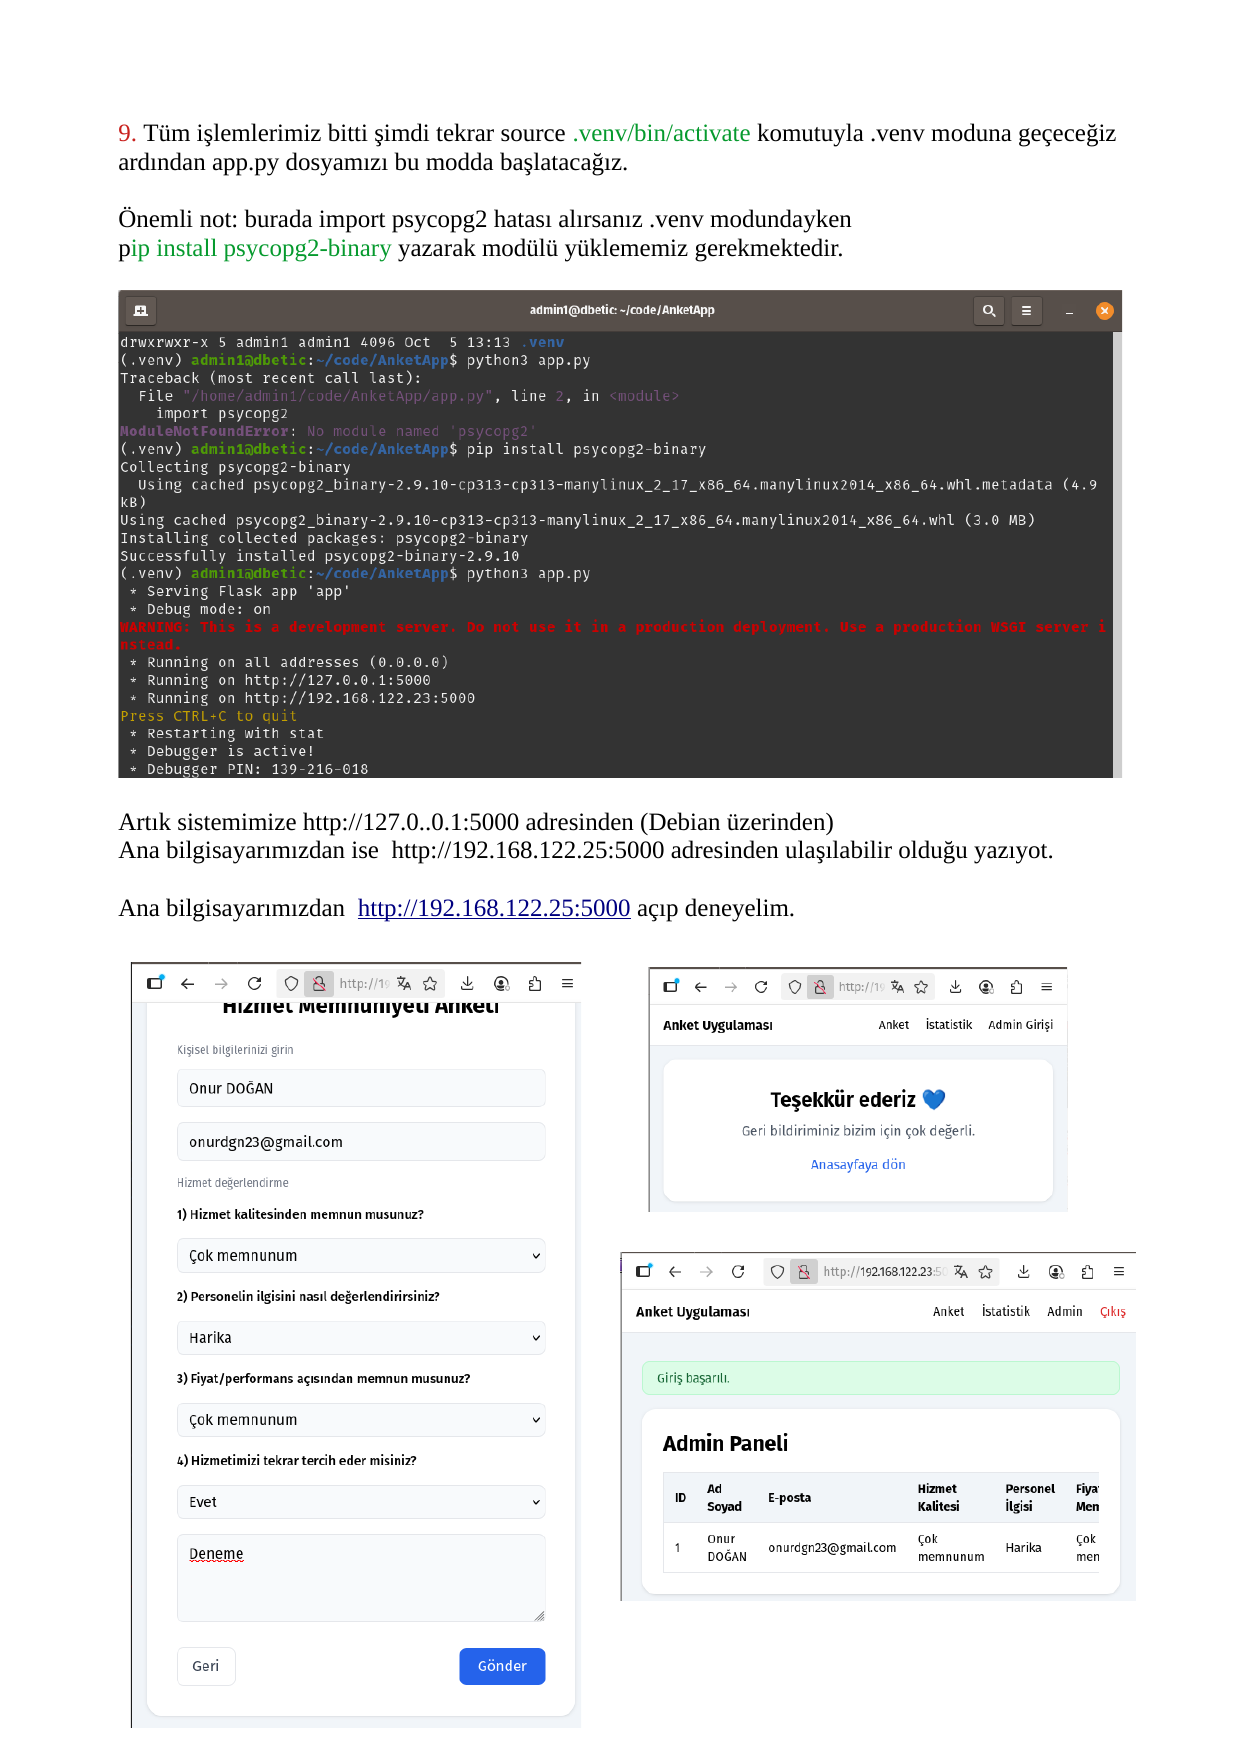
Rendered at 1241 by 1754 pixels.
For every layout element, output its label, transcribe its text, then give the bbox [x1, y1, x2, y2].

text Artık sistemimize http://127.0..0.1:5000 adresinden (Debian üzerinden) [118, 807, 1122, 835]
picture [620, 1252, 1136, 1601]
picture [118, 290, 1123, 778]
text 9. Tüm işlemlerimiz bitti şimdi tekrar source .venv/bin/activate komutuyla .venv moduna geçeceğiz ardından app.py dosyamızı bu modda başlatacağız. [118, 118, 1122, 176]
picture [130, 962, 582, 1728]
text Ana bilgisayarımızdan http://192.168.122.25:5000 açıp deneyelim. [118, 893, 1122, 922]
text Önemli not: burada import psycopg2 hatası alırsanız .venv modundayken [118, 204, 1122, 233]
text Ana bilgisayarımızdan ise http://192.168.122.25:5000 adresinden ulaşılabilir olduğu yazıyot. [118, 835, 1122, 864]
picture [648, 967, 1068, 1212]
text pip install psycopg2-binary yazarak modülü yüklememiz gerekmektedir. [118, 233, 1122, 262]
